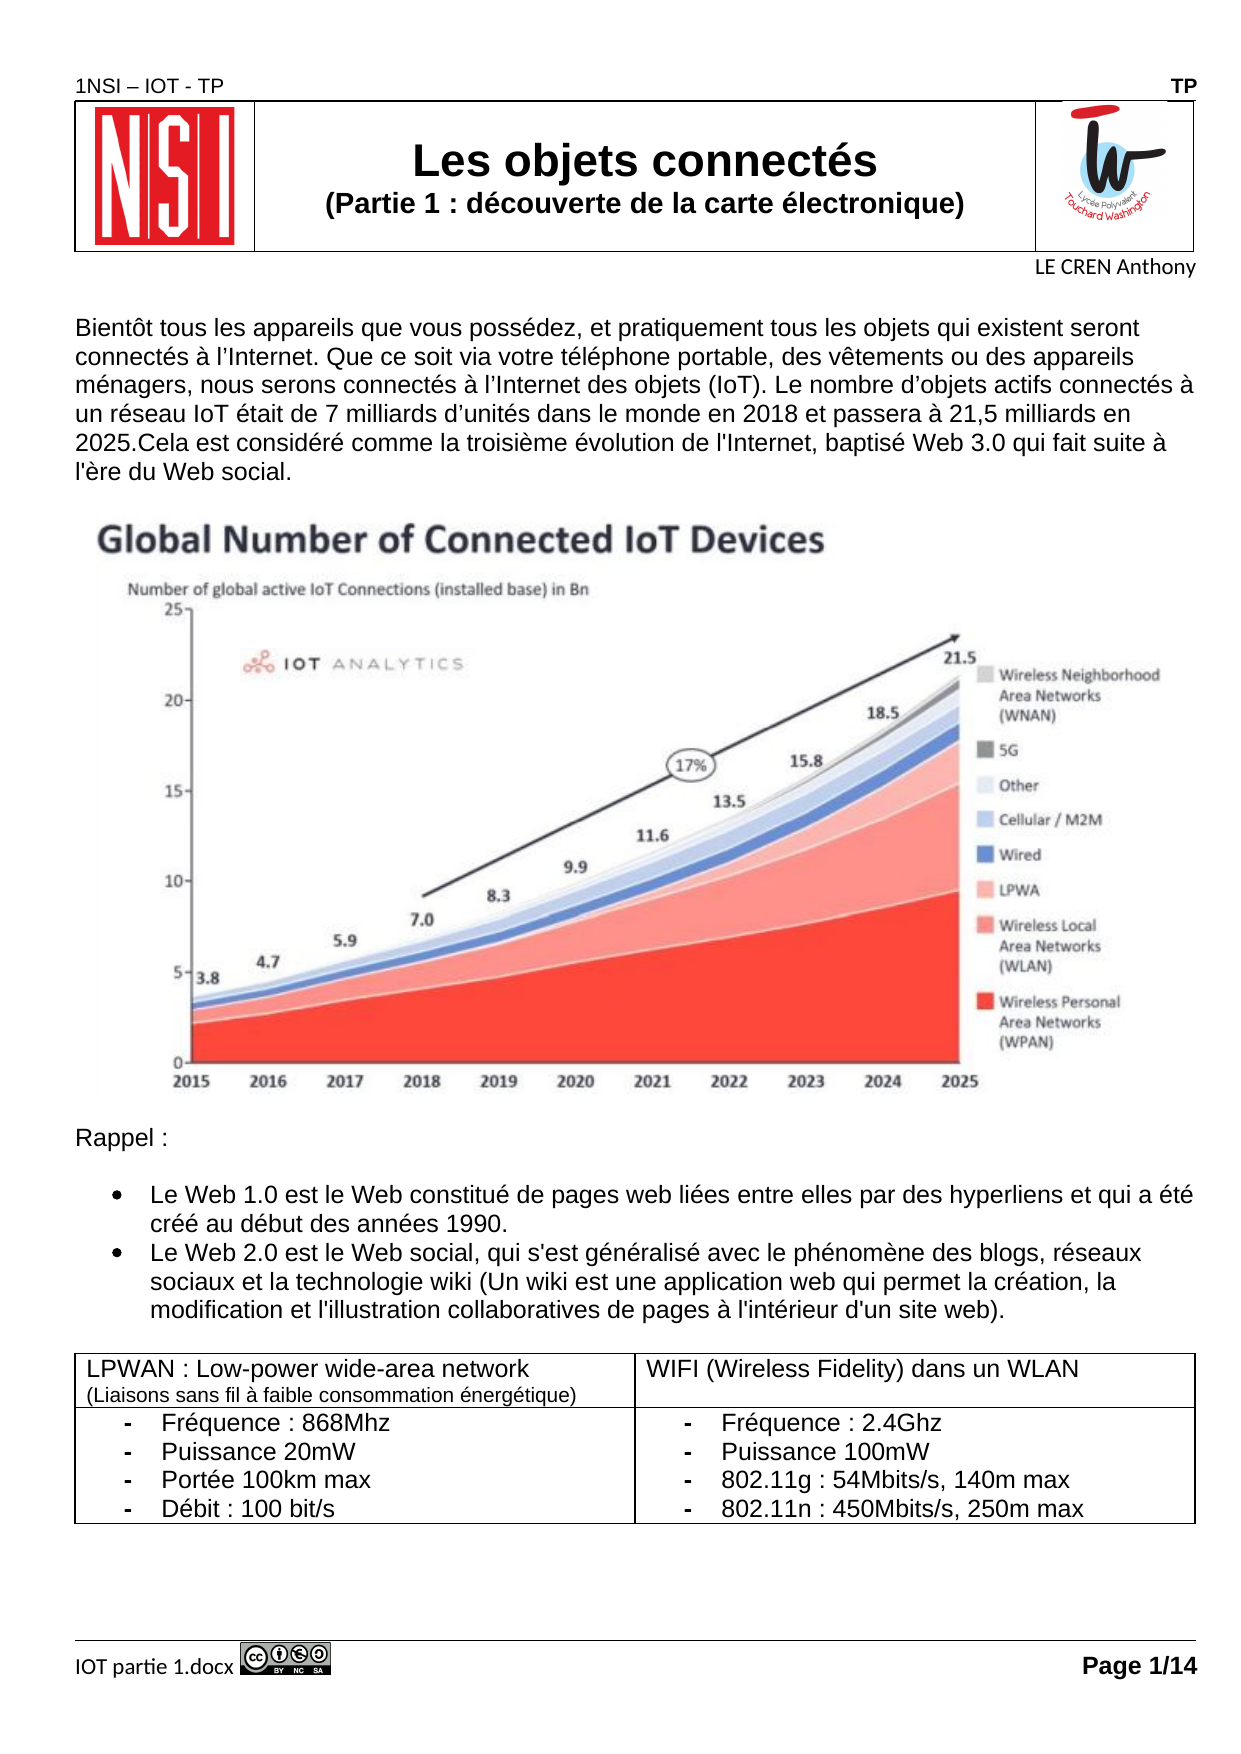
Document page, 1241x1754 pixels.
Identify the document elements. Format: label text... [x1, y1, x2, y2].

picture [95, 514, 1176, 1094]
text Rappel : [75, 1123, 1196, 1152]
table_header [76, 102, 254, 251]
text LE CREN Anthony [75, 252, 1196, 280]
table_cell Fréquence : 2.4Ghz Puissance 100mW 802.11g : 54Mbits/s, 140m max 802.11n : 450Mbits/s, 250m max [636, 1408, 1194, 1523]
picture [1062, 101, 1168, 223]
text Bientôt tous les appareils que vous possédez, et pratiquement tous les objets qui existent seront connectés à l’Internet. Que ce soit via votre téléphone portable, des vêtements ou des appareils ménagers, nous serons connectés à l’Internet des objets (IoT). Le nombre d’objets actifs connectés à un réseau IoT était de 7 milliards d’unités dans le monde en 2018 et passera à 21,5 milliards en 2025.Cela est considéré comme la troisième évolution de l'Internet, baptisé Web 3.0 qui fait suite à l'ère du Web social. [75, 313, 1196, 486]
table_cell Fréquence : 868Mhz Puissance 20mW Portée 100km max Débit : 100 bit/s [76, 1408, 634, 1523]
table_header Les objets connectés (Partie 1 : découverte de la carte électronique) [255, 102, 1035, 251]
list Le Web 2.0 est le Web social, qui s'est généralisé avec le phénomène des blogs, réseaux sociaux et la technologie wiki (Un wiki est une application web qui permet la création, la modification et l'illustration collaboratives de pages à l'intérieur d'un site web). [112, 1238, 1196, 1324]
list Le Web 1.0 est le Web constitué de pages web liées entre elles par des hyperliens et qui a été créé au début des années 1990. [112, 1180, 1196, 1238]
table_header LPWAN : Low-power wide-area network (Liaisons sans fil à faible consommation énergétique) [76, 1354, 634, 1407]
table_header [1036, 102, 1193, 251]
table_header WIFI (Wireless Fidelity) dans un WLAN [636, 1354, 1194, 1407]
picture [240, 1642, 331, 1675]
